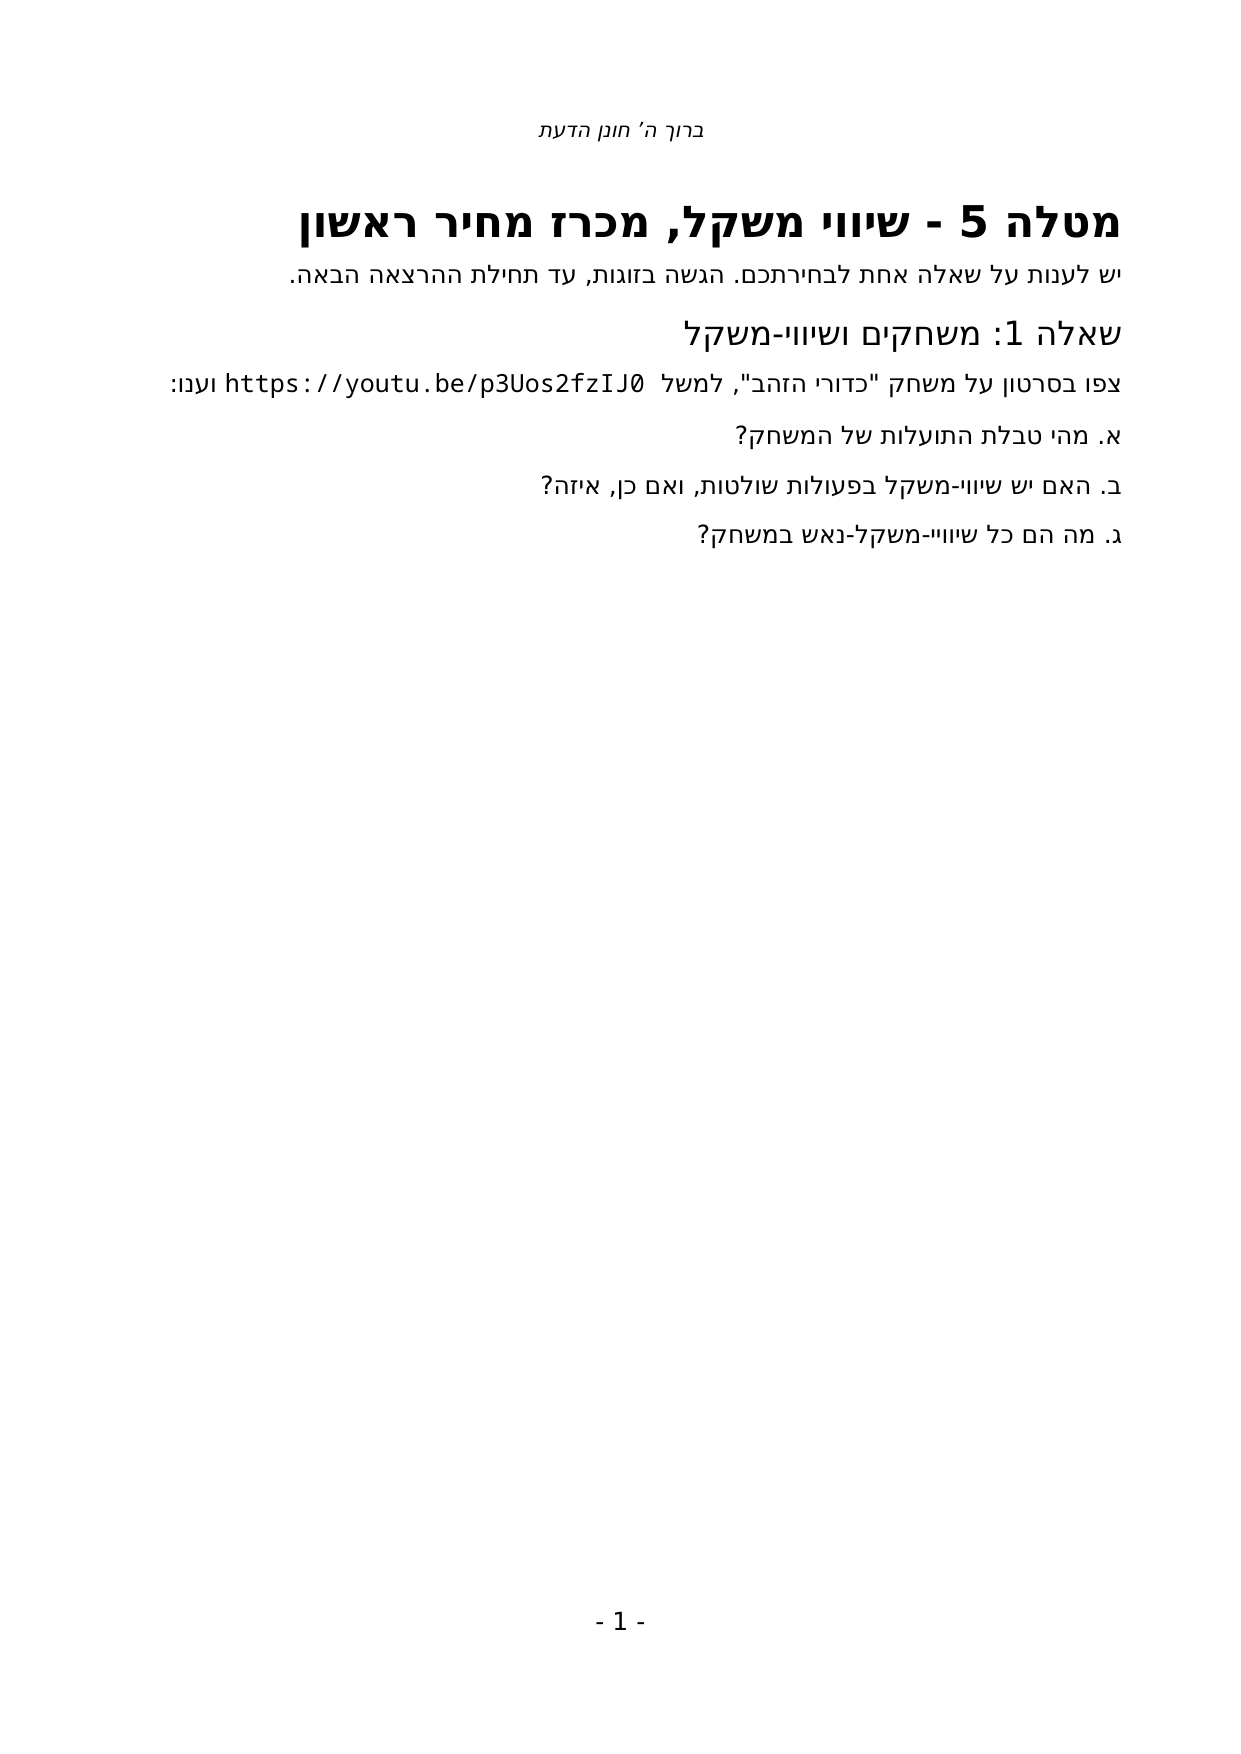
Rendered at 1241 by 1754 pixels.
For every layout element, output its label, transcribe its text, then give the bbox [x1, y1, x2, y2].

text ג. מה הם כל שיוויי-משקל-נאש במשחק? [118, 520, 1122, 549]
text א. מהי טבלת התועלות של המשחק? [118, 421, 1122, 450]
subtitle מטלה 5 - שיווי משקל, מכרז מחיר ראשון [118, 197, 1122, 248]
text ב. האם יש שיווי-משקל בפעולות שולטות, ואם כן, איזה? [118, 471, 1122, 500]
text צפו בסרטון על משחק "כדורי הזהב", למשל https://youtu.be/p3Uos2fzIJ0 וענו: [118, 366, 1122, 400]
subtitle שאלה 1: משחקים ושיווי-משקל [118, 314, 1122, 353]
text יש לענות על שאלה אחת לבחירתכם. הגשה בזוגות, עד תחילת ההרצאה הבאה. [118, 260, 1122, 289]
